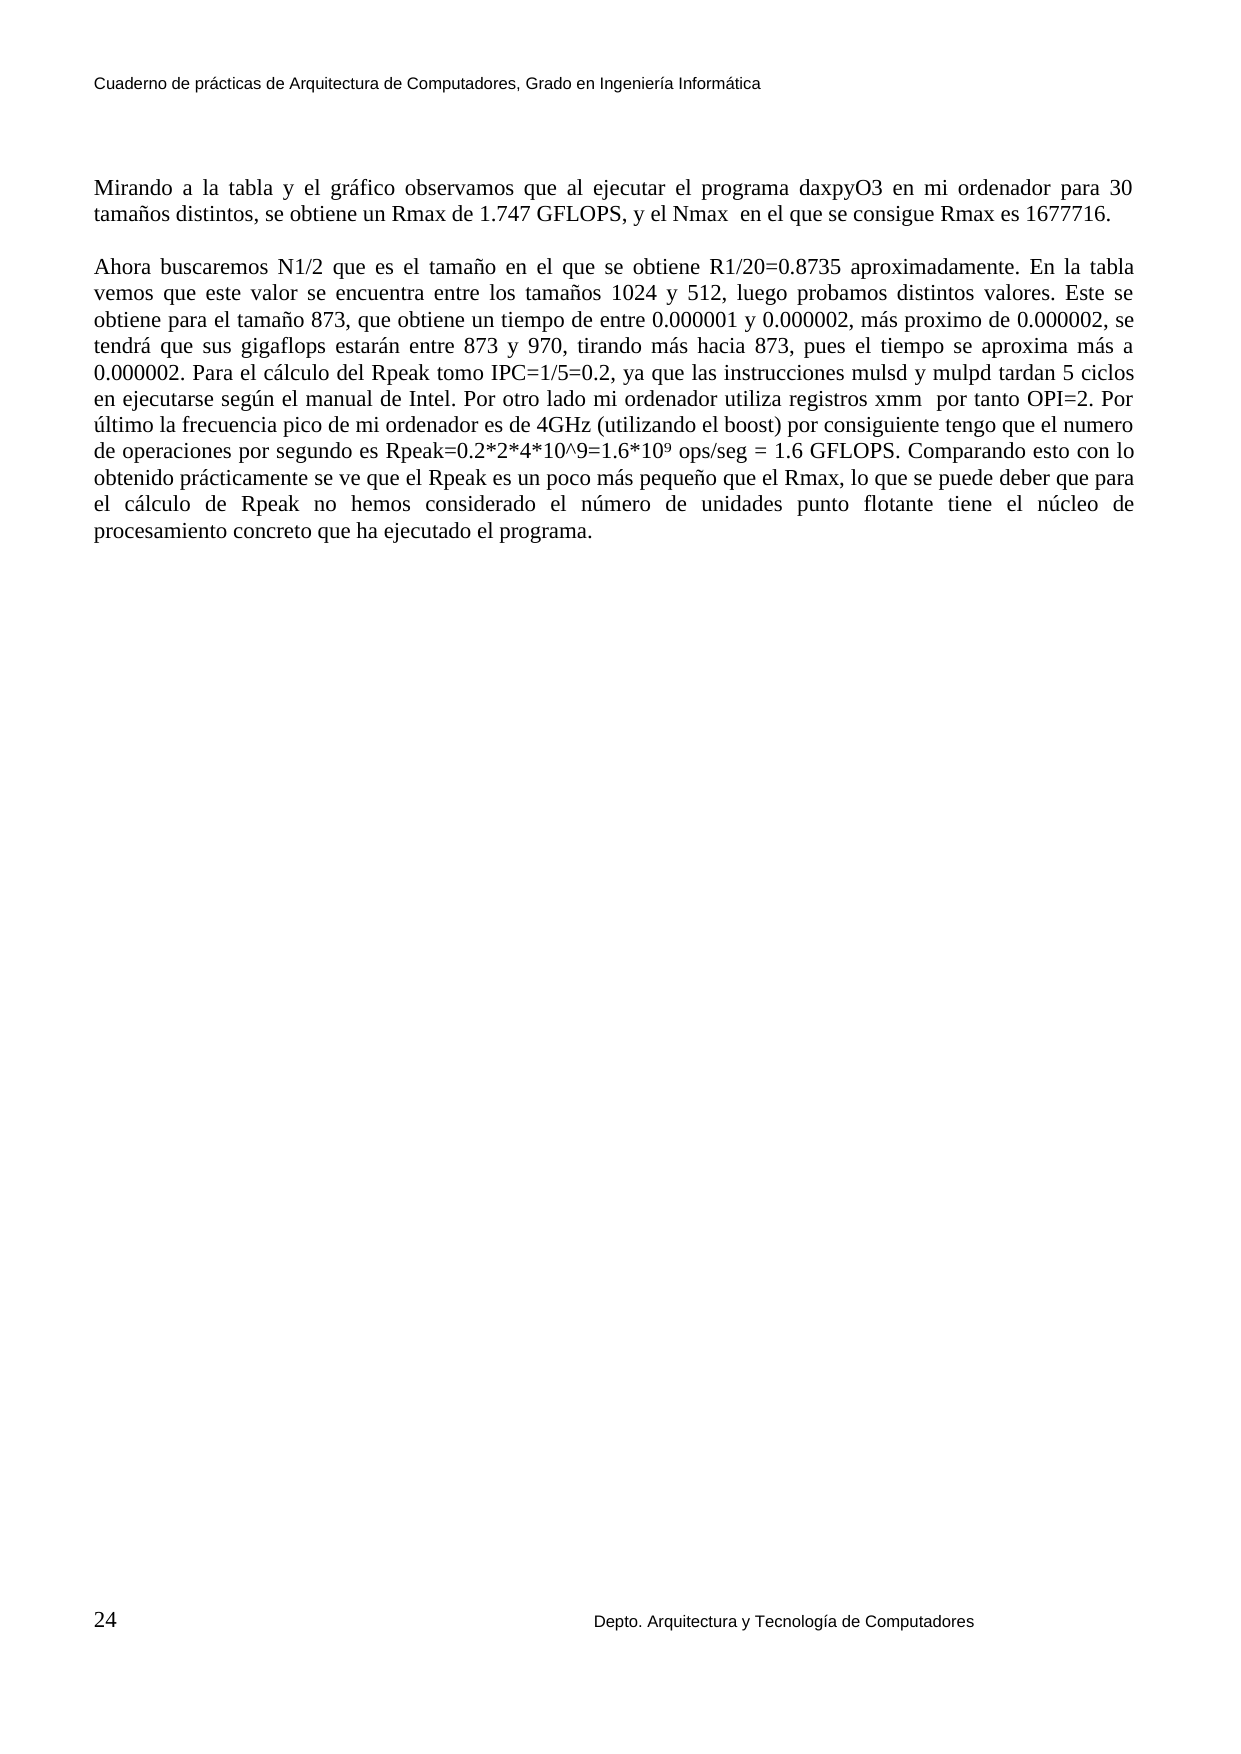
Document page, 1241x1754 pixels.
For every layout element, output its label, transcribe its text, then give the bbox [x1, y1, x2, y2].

text Mirando a la tabla y el gráfico observamos que al ejecutar el programa daxpyO3 en mi ordenador para 30 tamaños distintos, se obtiene un Rmax de 1.747 GFLOPS, y el Nmax en el que se consigue Rmax es 1677716. [94, 174, 1136, 227]
text Ahora buscaremos N1/2 que es el tamaño en el que se obtiene R1/20=0.8735 aproximadamente. En la tabla vemos que este valor se encuentra entre los tamaños 1024 y 512, luego probamos distintos valores. Este se obtiene para el tamaño 873, que obtiene un tiempo de entre 0.000001 y 0.000002, más proximo de 0.000002, se tendrá que sus gigaflops estarán entre 873 y 970, tirando más hacia 873, pues el tiempo se aproxima más a 0.000002. Para el cálculo del Rpeak tomo IPC=1/5=0.2, ya que las instrucciones mulsd y mulpd tardan 5 ciclos en ejecutarse según el manual de Intel. Por otro lado mi ordenador utiliza registros xmm por tanto OPI=2. Por último la frecuencia pico de mi ordenador es de 4GHz (utilizando el boost) por consiguiente tengo que el numero de operaciones por segundo es Rpeak=0.2*2*4*10^9=1.6*10⁹ ops/seg = 1.6 GFLOPS. Comparando esto con lo obtenido prácticamente se ve que el Rpeak es un poco más pequeño que el Rmax, lo que se puede deber que para el cálculo de Rpeak no hemos considerado el número de unidades punto flotante tiene el núcleo de procesamiento concreto que ha ejecutado el programa. [94, 253, 1136, 543]
